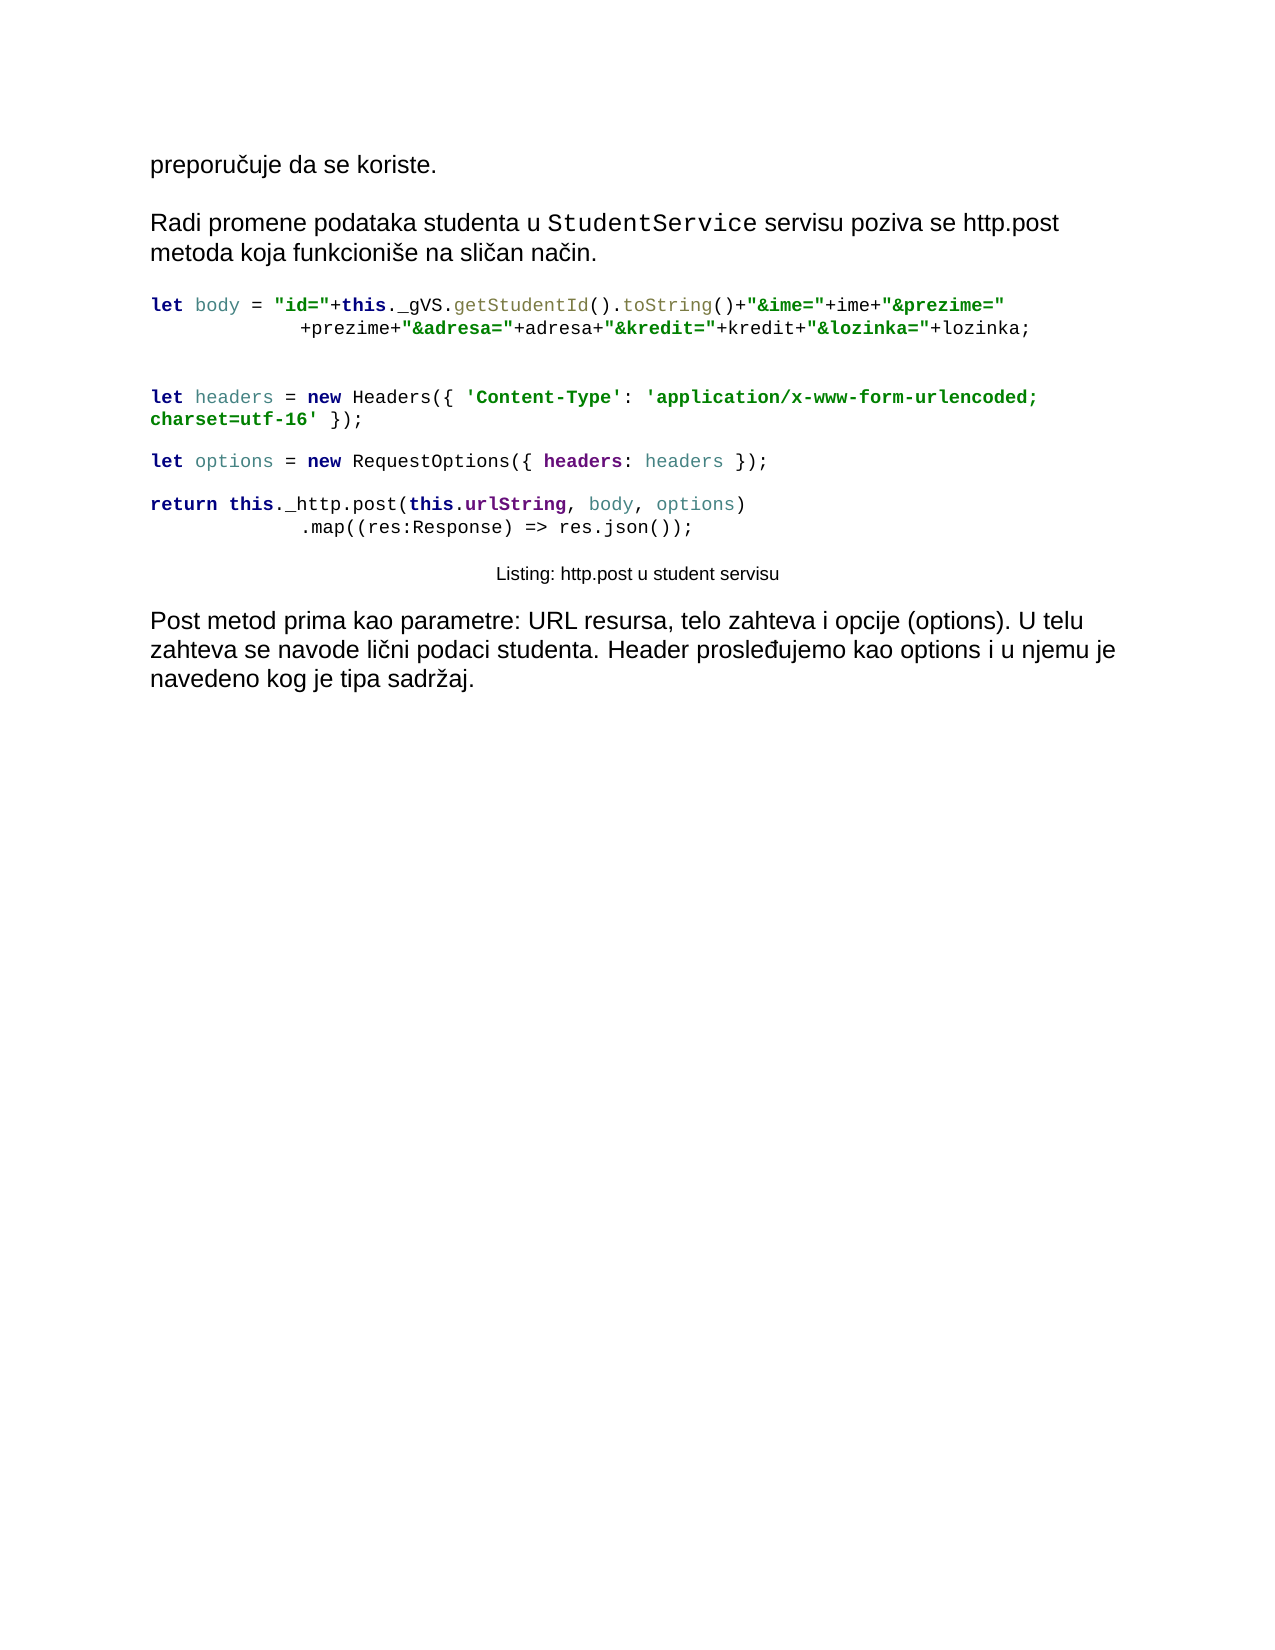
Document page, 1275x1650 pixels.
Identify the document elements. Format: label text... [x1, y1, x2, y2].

text +prezime+"&adresa="+adresa+"&kredit="+kredit+"&lozinka="+lozinka; [150, 317, 1125, 341]
text .map((res:Response) => res.json()); [150, 516, 1125, 539]
text return this._http.post(this.urlString, body, options) [150, 494, 1125, 516]
text let options = new RequestOptions({ headers: headers }); [150, 452, 1125, 473]
text preporučuje da se koriste. [150, 150, 1125, 179]
text Listing: http.post u student servisu [150, 563, 1125, 584]
text Radi promene podataka studenta u StudentService servisu poziva se http.post metoda koja funkcioniše na sličan način. [150, 207, 1125, 267]
text let body = "id="+this._gVS.getStudentId().toString()+"&ime="+ime+"&prezime=" [150, 296, 1125, 317]
text Post metod prima kao parametre: URL resursa, telo zahteva i opcije (options). U telu zahteva se navode lični podaci studenta. Header prosleđujemo kao options i u njemu je navedeno kog je tipa sadržaj. [150, 606, 1125, 692]
text let headers = new Headers({ 'Content-Type': 'application/x-www-form-urlencoded; charset=utf-16' }); [150, 388, 1125, 431]
